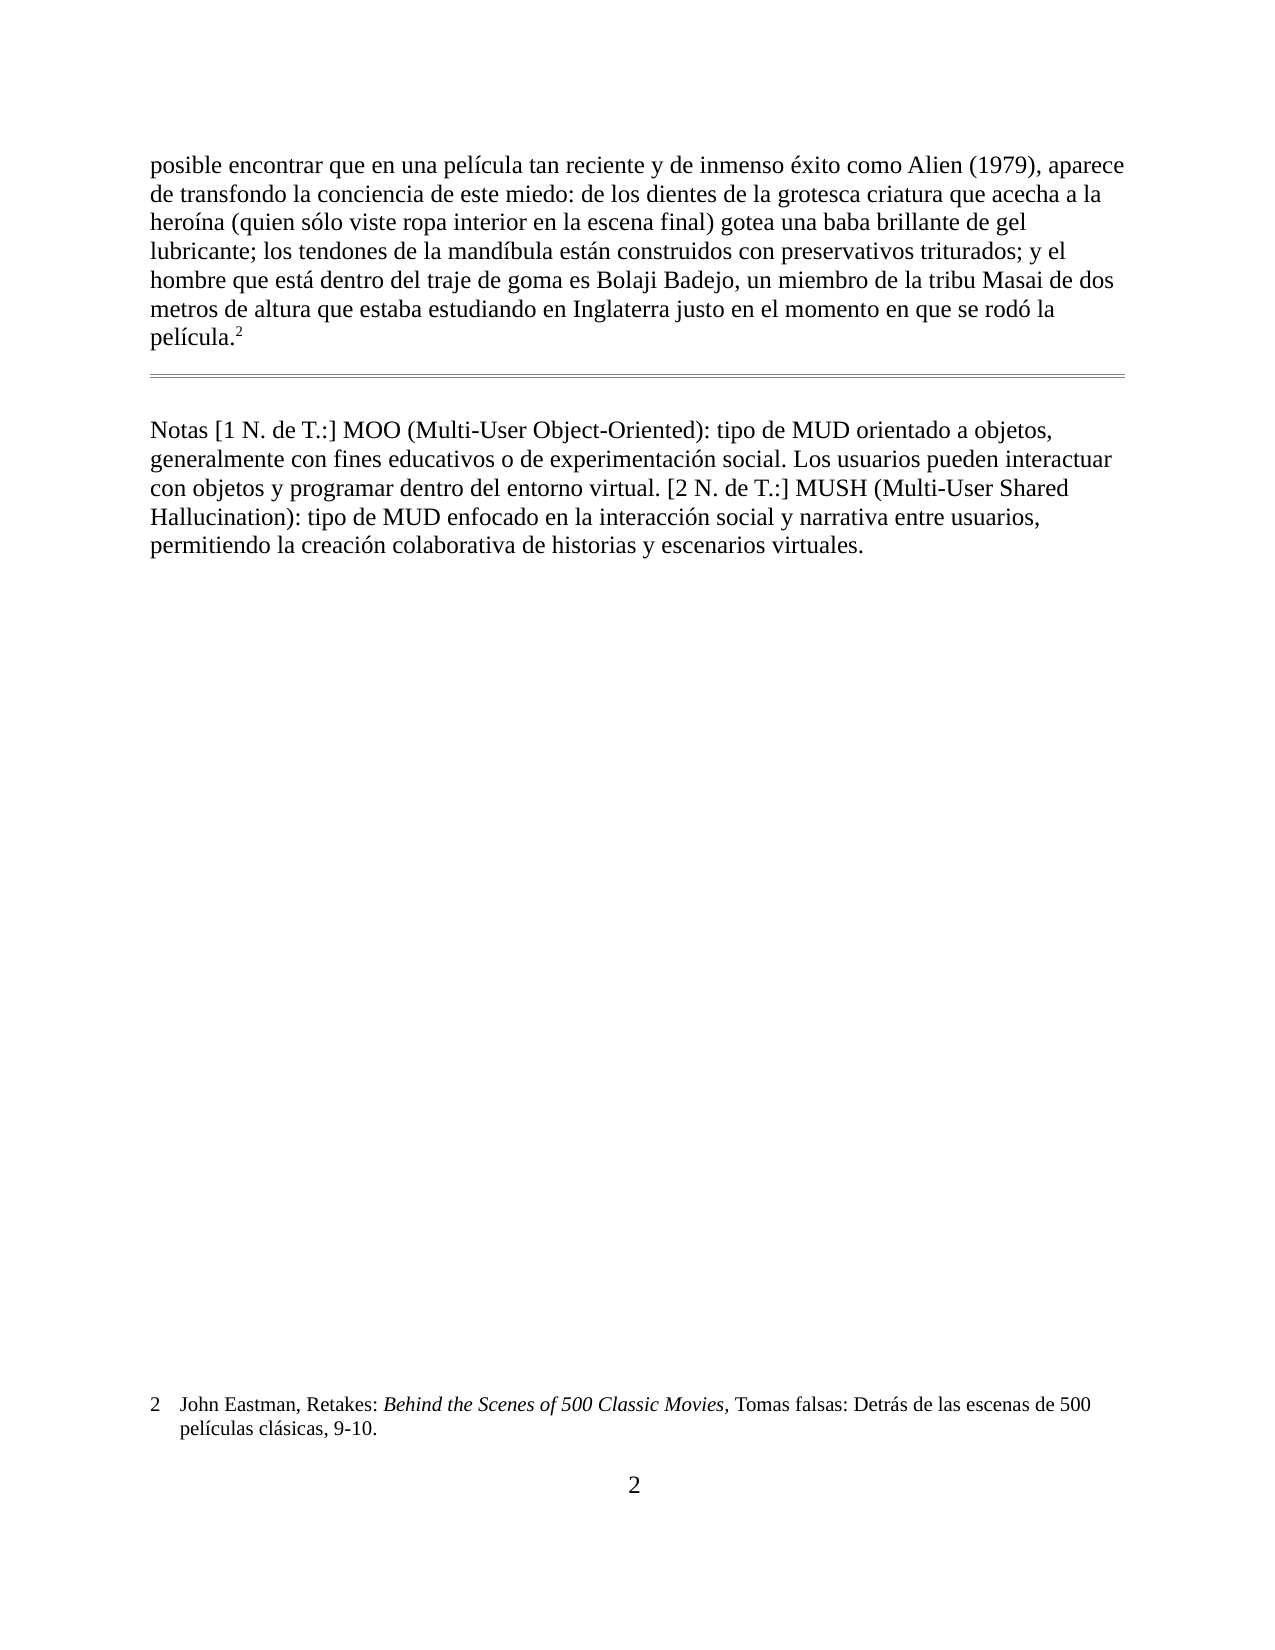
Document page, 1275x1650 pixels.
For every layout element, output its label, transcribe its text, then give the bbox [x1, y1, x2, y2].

text John Eastman, Retakes: Behind the Scenes of 500 Classic Movies, Tomas falsas: Detrás de las escenas de 500 películas clásicas, 9-10. [150, 1392, 1125, 1440]
text posible encontrar que en una película tan reciente y de inmenso éxito como Alien (1979), aparece de transfondo la conciencia de este miedo: de los dientes de la grotesca criatura que acecha a la heroína (quien sólo viste ropa interior en la escena final) gotea una baba brillante de gel lubricante; los tendones de la mandíbula están construidos con preservativos triturados; y el hombre que está dentro del traje de goma es Bolaji Badejo, un miembro de la tribu Masai de dos metros de altura que estaba estudiando en Inglaterra justo en el momento en que se rodó la película. [150, 150, 1125, 351]
text Notas [1 N. de T.:] MOO (Multi-User Object-Oriented): tipo de MUD orientado a objetos, generalmente con fines educativos o de experimentación social. Los usuarios pueden interactuar con objetos y programar dentro del entorno virtual. [2 N. de T.:] MUSH (Multi-User Shared Hallucination): tipo de MUD enfocado en la interacción social y narrativa entre usuarios, permitiendo la creación colaborativa de historias y escenarios virtuales. [150, 415, 1125, 559]
